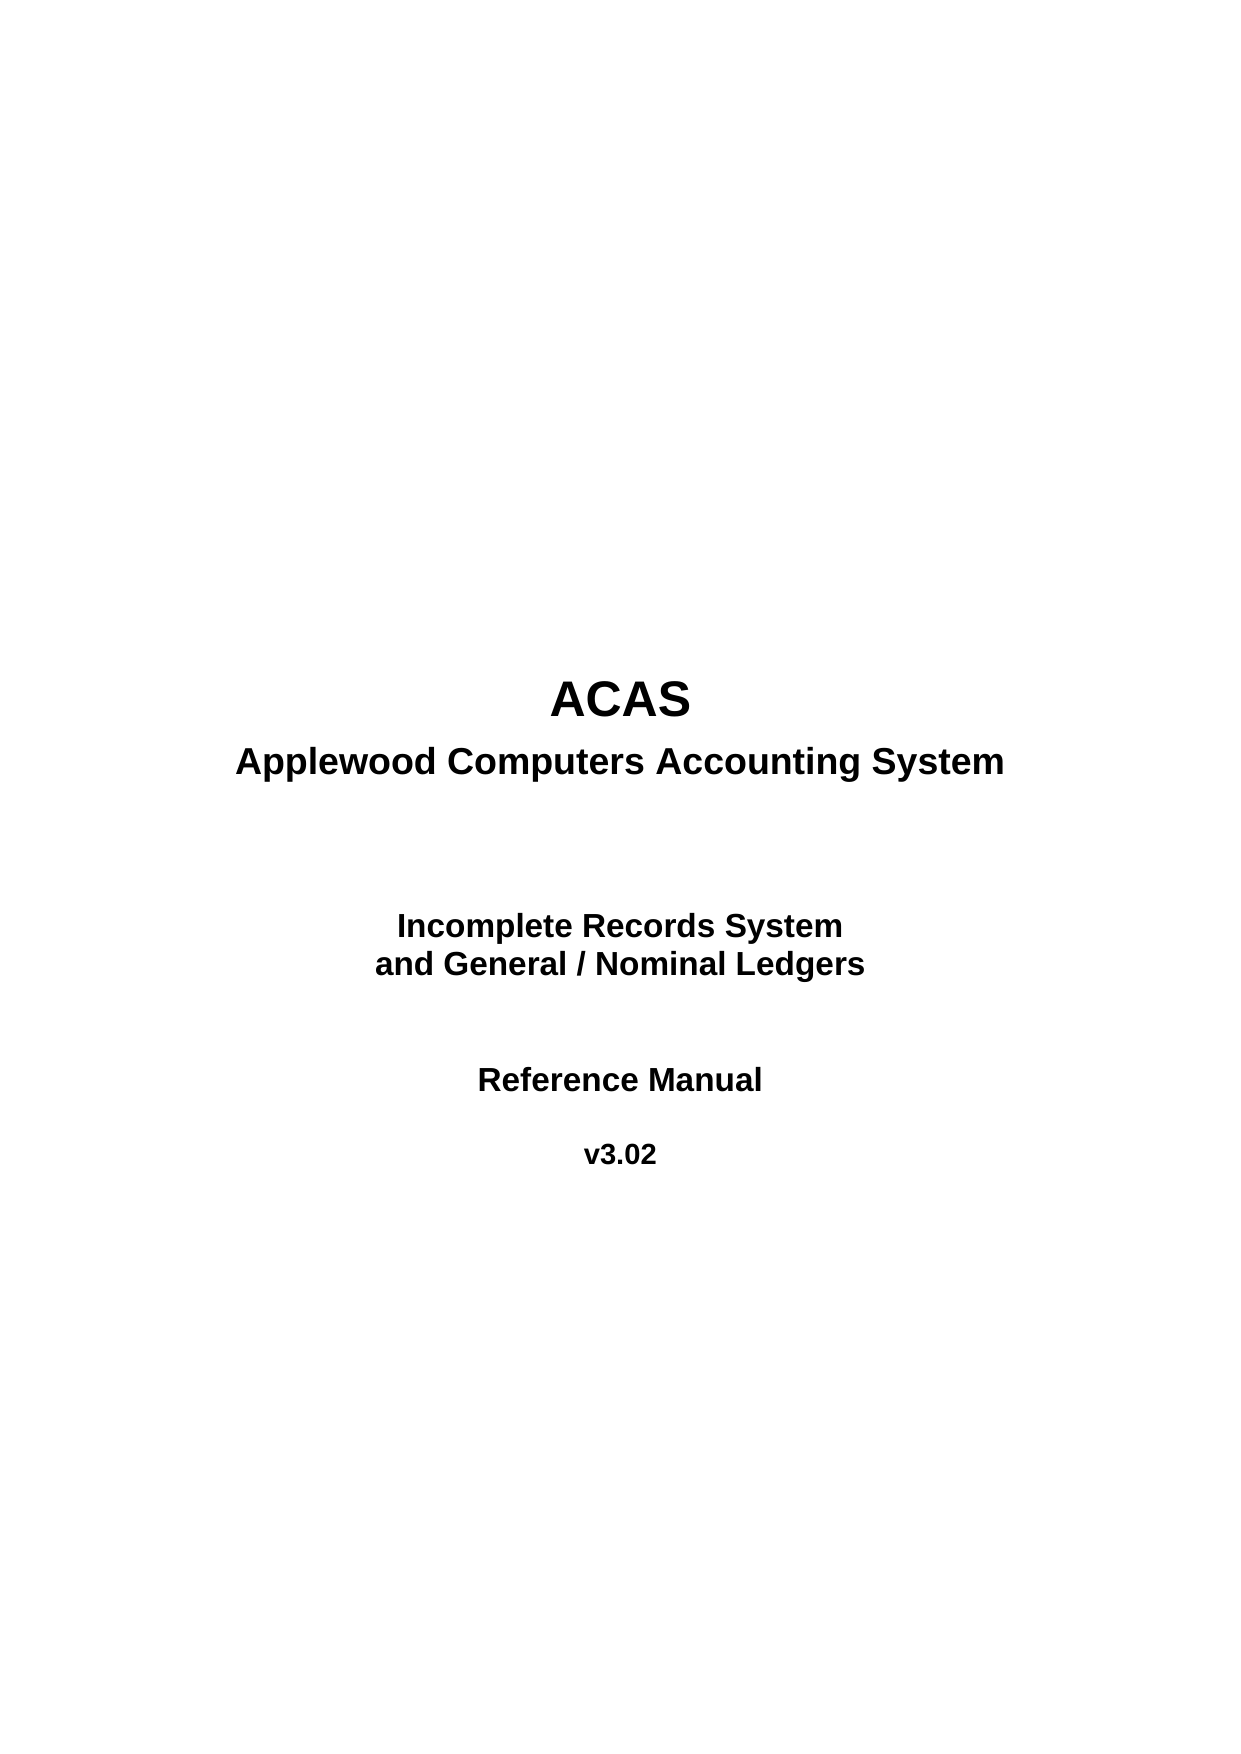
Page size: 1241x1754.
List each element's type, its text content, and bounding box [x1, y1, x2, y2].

text ACAS [118, 669, 1122, 727]
text and General / Nominal Ledgers [118, 944, 1122, 983]
text Applewood Computers Accounting System [118, 739, 1122, 782]
text Incomplete Records System [118, 906, 1122, 944]
text Reference Manual [118, 1060, 1122, 1098]
text v3.02 [118, 1137, 1122, 1170]
